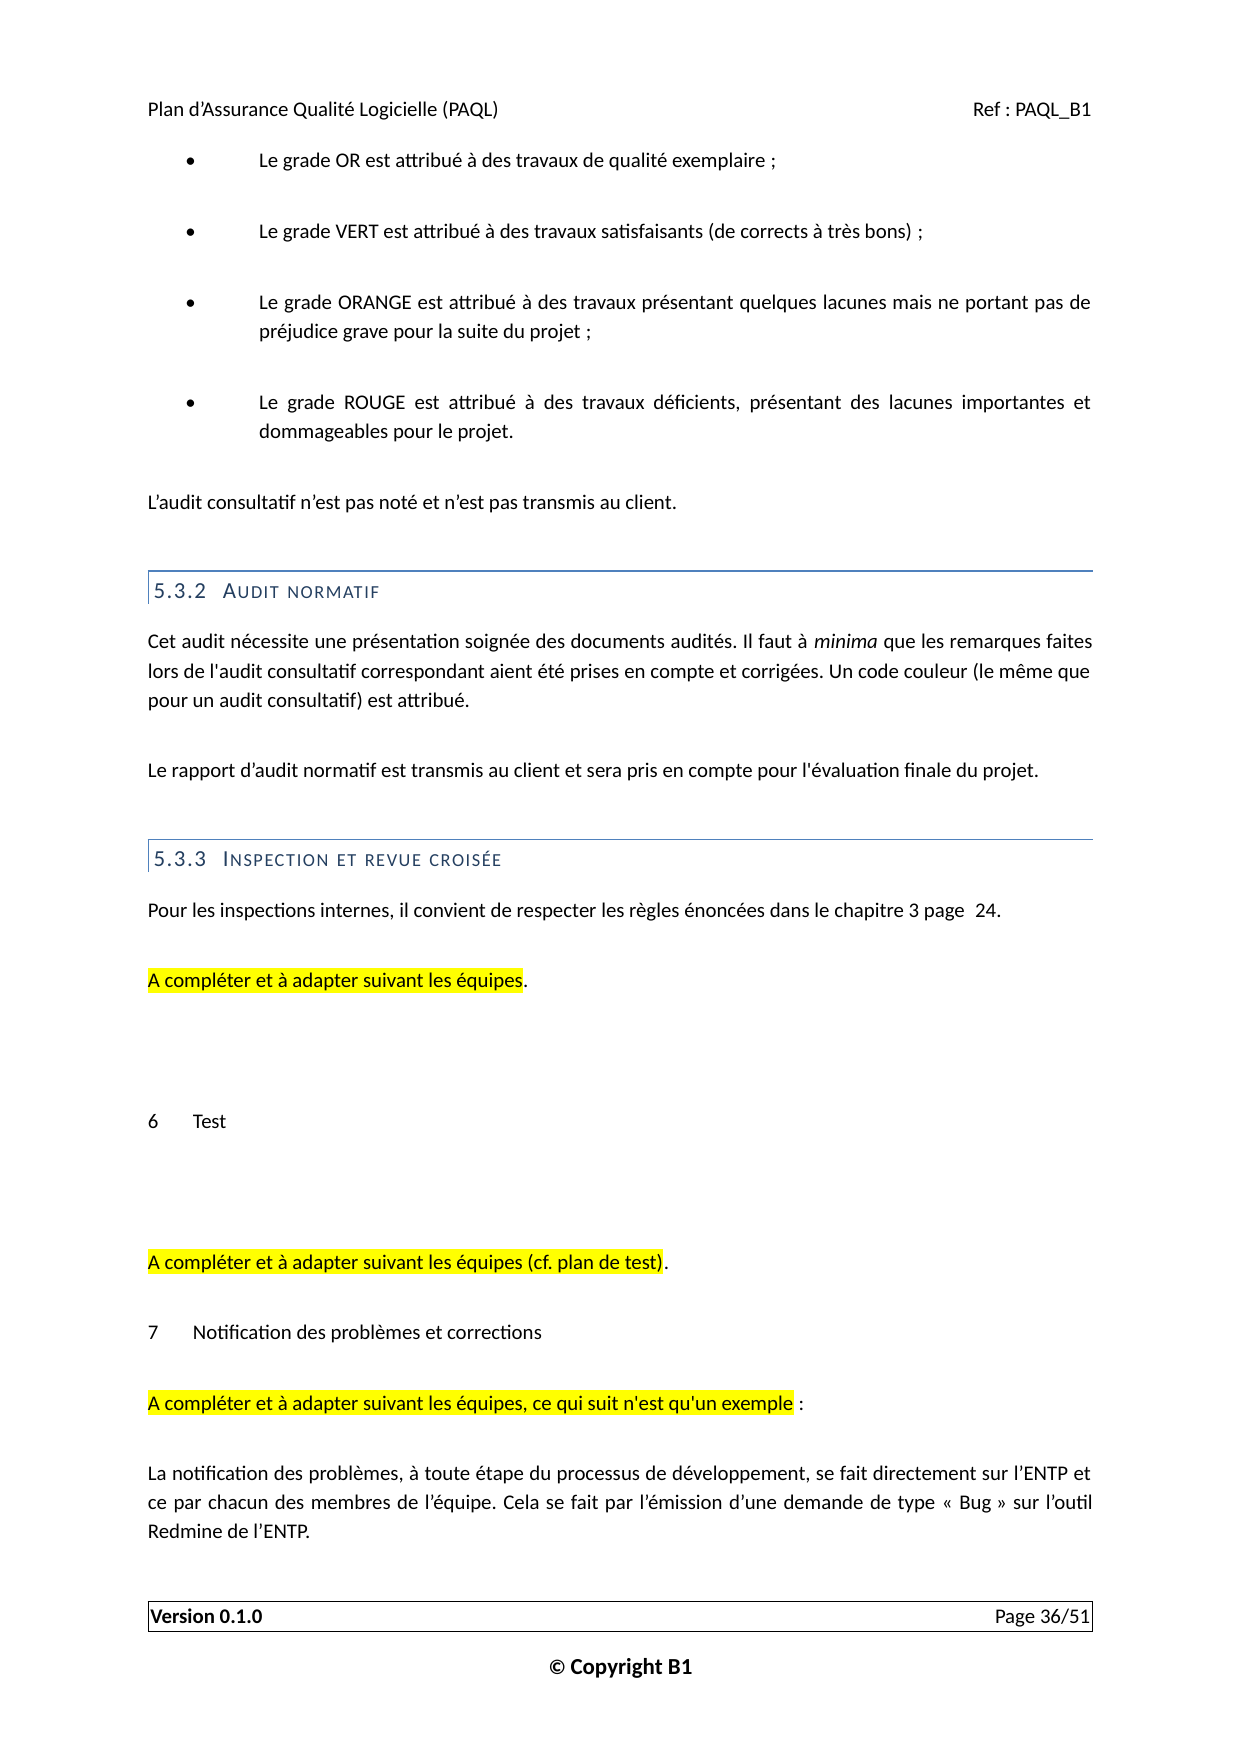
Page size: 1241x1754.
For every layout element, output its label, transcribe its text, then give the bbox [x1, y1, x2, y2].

list Le grade ROUGE est attribué à des travaux déficients, présentant des lacunes importantes et dommageables pour le projet. [185, 389, 1093, 444]
list Notification des problèmes et corrections [148, 1319, 1093, 1345]
list Audit normatif [149, 572, 1093, 604]
text La notification des problèmes, à toute étape du processus de développement, se fait directement sur l’ENTP et ce par chacun des membres de l’équipe. Cela se fait par l’émission d’une demande de type « Bug » sur l’outil Redmine de l’ENTP. [148, 1460, 1093, 1544]
list Le grade OR est attribué à des travaux de qualité exemplaire ; [185, 148, 1093, 173]
text A compléter et à adapter suivant les équipes (cf. plan de test). [148, 1249, 1093, 1274]
text Cet audit nécessite une présentation soignée des documents audités. Il faut à minima que les remarques faites lors de l'audit consultatif correspondant aient été prises en compte et corrigées. Un code couleur (le même que pour un audit consultatif) est attribué. [148, 629, 1093, 712]
text Pour les inspections internes, il convient de respecter les règles énoncées dans le chapitre 3 page 22. [148, 897, 1093, 922]
text L’audit consultatif n’est pas noté et n’est pas transmis au client. [148, 489, 1093, 514]
list Le grade ORANGE est attribué à des travaux présentant quelques lacunes mais ne portant pas de préjudice grave pour la suite du projet ; [185, 289, 1093, 344]
list Inspection et revue croisée [149, 840, 1093, 872]
text Le rapport d’audit normatif est transmis au client et sera pris en compte pour l'évaluation finale du projet. [148, 757, 1093, 783]
list Le grade VERT est attribué à des travaux satisfaisants (de corrects à très bons) ; [185, 218, 1093, 244]
text A compléter et à adapter suivant les équipes, ce qui suit n'est qu'un exemple : [148, 1390, 1093, 1415]
list Test [148, 1108, 1093, 1134]
text A compléter et à adapter suivant les équipes. [148, 967, 1093, 993]
